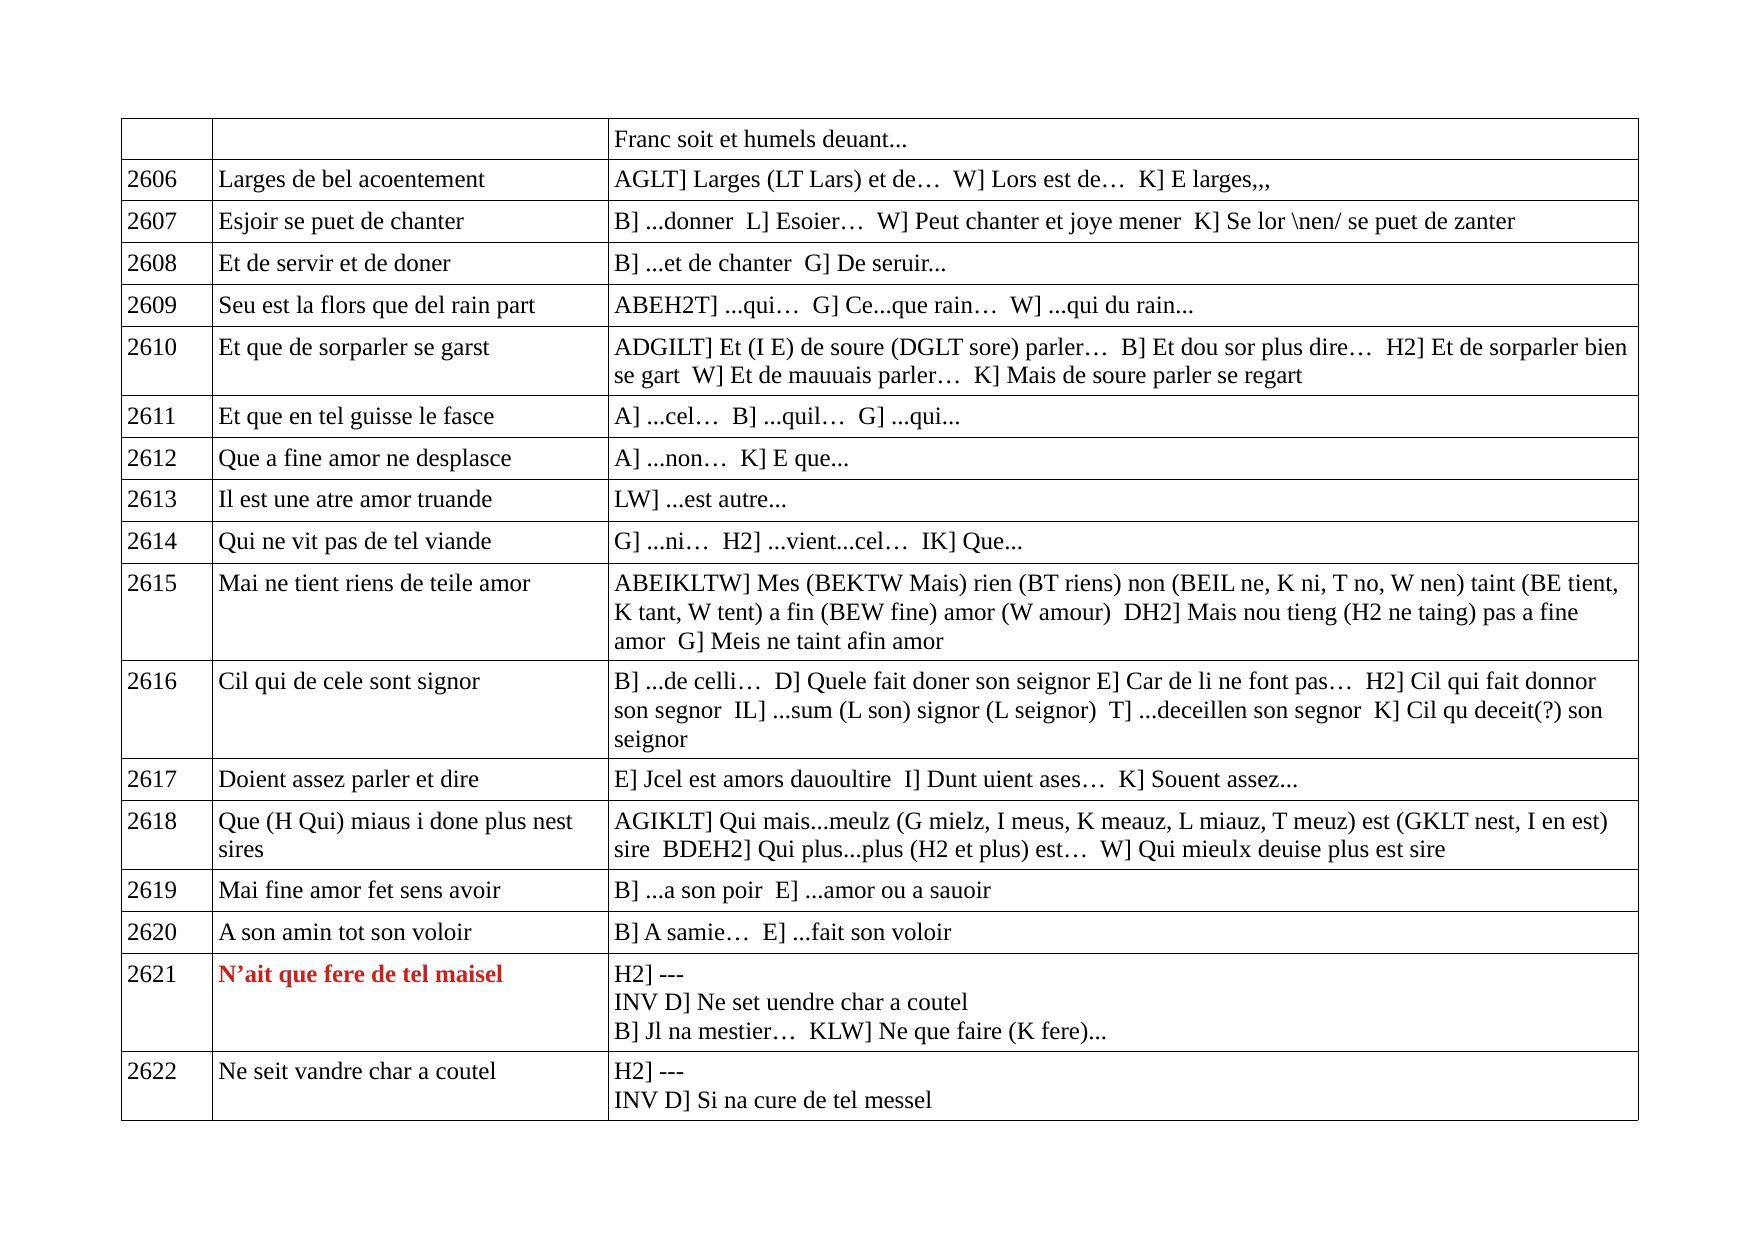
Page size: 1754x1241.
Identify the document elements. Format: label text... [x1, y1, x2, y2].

table_cell 2620 [122, 912, 212, 953]
table_cell 2611 [122, 396, 212, 437]
table_cell ABEIKLTW] Mes (BEKTW Mais) rien (BT riens) non (BEIL ne, K ni, T no, W nen) taint (BE tient, K tant, W tent) a fin (BEW fine) amor (W amour) DH2] Mais nou tieng (H2 ne taing) pas a fine amor G] Meis ne taint afin amor [609, 564, 1638, 660]
table_cell 2612 [122, 438, 212, 479]
table_cell [213, 119, 608, 158]
table_cell Qui ne vit pas de tel viande [213, 522, 608, 562]
table_cell B] ...de celli… D] Quele fait doner son seignor E] Car de li ne font pas… H2] Cil qui fait donnor son segnor IL] ...sum (L son) signor (L seignor) T] ...deceillen son segnor K] Cil qu deceit(?) son seignor [609, 661, 1638, 758]
table_cell Seu est la flors que del rain part [213, 285, 608, 326]
table_cell A] ...non… K] E que... [609, 438, 1638, 479]
table_cell E] Jcel est amors dauoultire I] Dunt uient ases… K] Souent assez... [609, 759, 1638, 800]
table_cell Larges de bel acoentement [213, 160, 608, 200]
table_cell Il est une atre amor truande [213, 480, 608, 521]
table_cell G] ...ni… H2] ...vient...cel… IK] Que... [609, 522, 1638, 562]
table_cell B] ...a son poir E] ...amor ou a sauoir [609, 870, 1638, 911]
table_cell H2] --- INV D] Si na cure de tel messel [609, 1052, 1638, 1120]
table_cell 2616 [122, 661, 212, 758]
table_cell Et que en tel guisse le fasce [213, 396, 608, 437]
table_cell 2607 [122, 201, 212, 242]
table_cell AGLT] Larges (LT Lars) et de… W] Lors est de… K] E larges,,, [609, 160, 1638, 200]
table_cell Cil qui de cele sont signor [213, 661, 608, 758]
table_cell 2609 [122, 285, 212, 326]
table_cell Mai ne tient riens de teile amor [213, 564, 608, 660]
table_cell ABEH2T] ...qui… G] Ce...que rain… W] ...qui du rain... [609, 285, 1638, 326]
table_cell AGIKLT] Qui mais...meulz (G mielz, I meus, K meauz, L miauz, T meuz) est (GKLT nest, I en est) sire BDEH2] Qui plus...plus (H2 et plus) est… W] Qui mieulx deuise plus est sire [609, 801, 1638, 869]
table_cell Et que de sorparler se garst [213, 327, 608, 395]
table_cell 2610 [122, 327, 212, 395]
table_cell Esjoir se puet de chanter [213, 201, 608, 242]
table_cell 2622 [122, 1052, 212, 1120]
table_cell Mai fine amor fet sens avoir [213, 870, 608, 911]
table_cell Et de servir et de doner [213, 243, 608, 284]
table_cell A son amin tot son voloir [213, 912, 608, 953]
table_cell Ne seit vandre char a coutel [213, 1052, 608, 1120]
table_cell N’ait que fere de tel maisel [213, 954, 608, 1051]
table_cell Doient assez parler et dire [213, 759, 608, 800]
table_cell 2614 [122, 522, 212, 562]
table_cell 2617 [122, 759, 212, 800]
table_cell LW] ...est autre... [609, 480, 1638, 521]
table_cell 2606 [122, 160, 212, 200]
table_cell 2621 [122, 954, 212, 1051]
table_cell B] ...et de chanter G] De seruir... [609, 243, 1638, 284]
table_cell 2613 [122, 480, 212, 521]
table_cell [122, 119, 212, 158]
table_cell B] ...donner L] Esoier… W] Peut chanter et joye mener K] Se lor \nen/ se puet de zanter [609, 201, 1638, 242]
table_cell 2618 [122, 801, 212, 869]
table_cell 2619 [122, 870, 212, 911]
table_cell B] A samie… E] ...fait son voloir [609, 912, 1638, 953]
table_cell Que a fine amor ne desplasce [213, 438, 608, 479]
table_cell A] ...cel… B] ...quil… G] ...qui... [609, 396, 1638, 437]
table_cell Que (H Qui) miaus i done plus nest sires [213, 801, 608, 869]
table_cell 2615 [122, 564, 212, 660]
table_cell H2] --- INV D] Ne set uendre char a coutel B] Jl na mestier… KLW] Ne que faire (K fere)... [609, 954, 1638, 1051]
table_cell Franc soit et humels deuant... [609, 119, 1638, 158]
table_cell 2608 [122, 243, 212, 284]
table_cell ADGILT] Et (I E) de soure (DGLT sore) parler… B] Et dou sor plus dire… H2] Et de sorparler bien se gart W] Et de mauuais parler… K] Mais de soure parler se regart [609, 327, 1638, 395]
